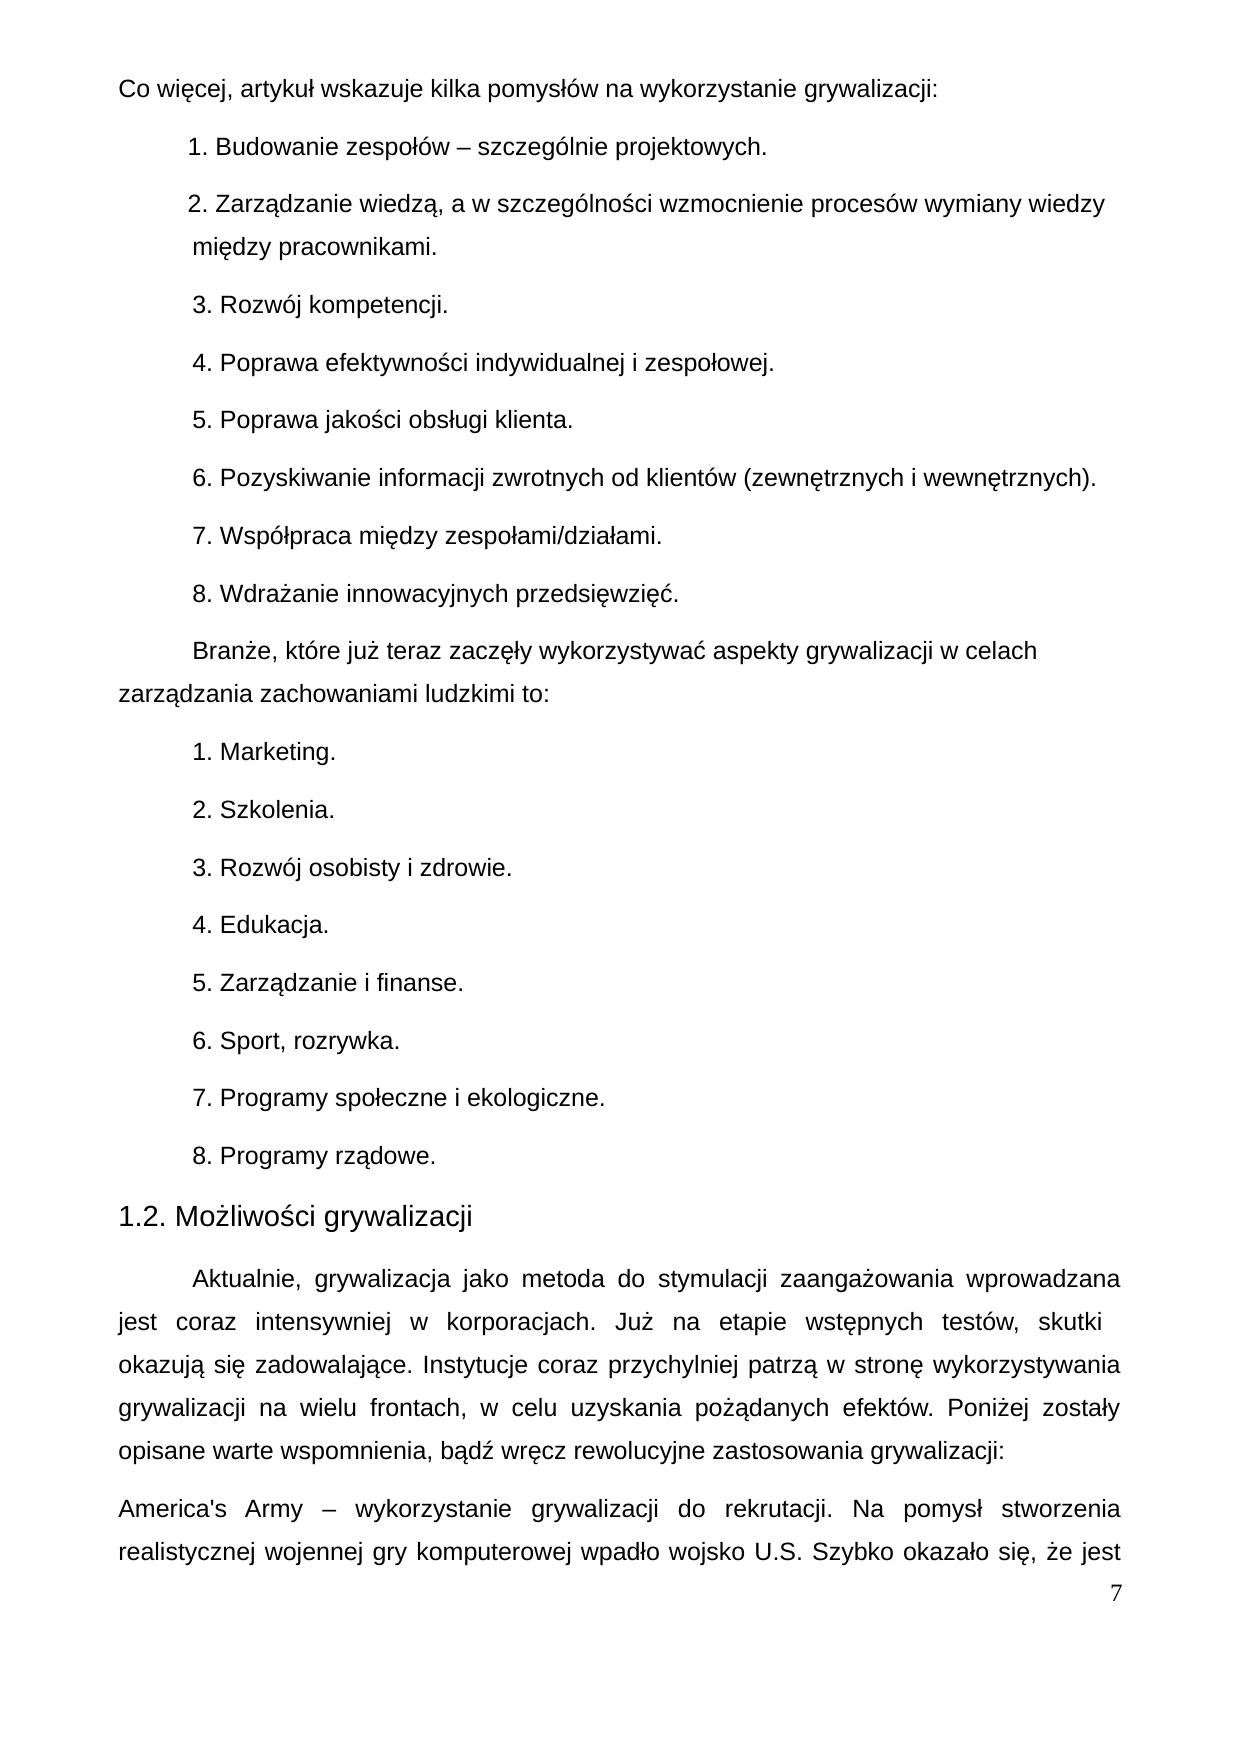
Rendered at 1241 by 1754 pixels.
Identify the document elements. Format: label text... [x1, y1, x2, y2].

text 8. Wdrażanie innowacyjnych przedsięwzięć. [118, 578, 1122, 607]
text 6. Sport, rozrywka. [118, 1026, 1122, 1054]
text 2. Zarządzanie wiedzą, a w szczególności wzmocnienie procesów wymiany wiedzy między pracownikami. [118, 189, 1122, 261]
text Branże, które już teraz zaczęły wykorzystywać aspekty grywalizacji w celach zarządzania zachowaniami ludzkimi to: [118, 636, 1122, 708]
text 6. Pozyskiwanie informacji zwrotnych od klientów (zewnętrznych i wewnętrznych). [118, 463, 1122, 492]
text 4. Poprawa efektywności indywidualnej i zespołowej. [118, 348, 1122, 376]
text 1.2. Możliwości grywalizacji [118, 1199, 1122, 1232]
text 5. Zarządzanie i finanse. [118, 968, 1122, 997]
text 7. Współpraca między zespołami/działami. [118, 521, 1122, 549]
text 8. Programy rządowe. [118, 1141, 1122, 1170]
text 2. Szkolenia. [118, 795, 1122, 823]
text 4. Edukacja. [118, 910, 1122, 939]
text Co więcej, artykuł wskazuje kilka pomysłów na wykorzystanie grywalizacji: [118, 74, 1122, 102]
text 5. Poprawa jakości obsługi klienta. [118, 405, 1122, 434]
text 3. Rozwój osobisty i zdrowie. [118, 852, 1122, 881]
text 3. Rozwój kompetencji. [118, 290, 1122, 319]
text America's Army – wykorzystanie grywalizacji do rekrutacji. Na pomysł stworzenia realistycznej wojennej gry komputerowej wpadło wojsko U.S. Szybko okazało się, że jest [118, 1494, 1122, 1566]
text 1. Marketing. [118, 737, 1122, 766]
text 7. Programy społeczne i ekologiczne. [118, 1083, 1122, 1112]
list 1. Budowanie zespołów – szczególnie projektowych. [118, 131, 1122, 160]
text Aktualnie, grywalizacja jako metoda do stymulacji zaangażowania wprowadzana jest coraz intensywniej w korporacjach. Już na etapie wstępnych testów, skutki okazują się zadowalające. Instytucje coraz przychylniej patrzą w stronę wykorzystywania grywalizacji na wielu frontach, w celu uzyskania pożądanych efektów. Poniżej zostały opisane warte wspomnienia, bądź wręcz rewolucyjne zastosowania grywalizacji: [118, 1264, 1122, 1465]
